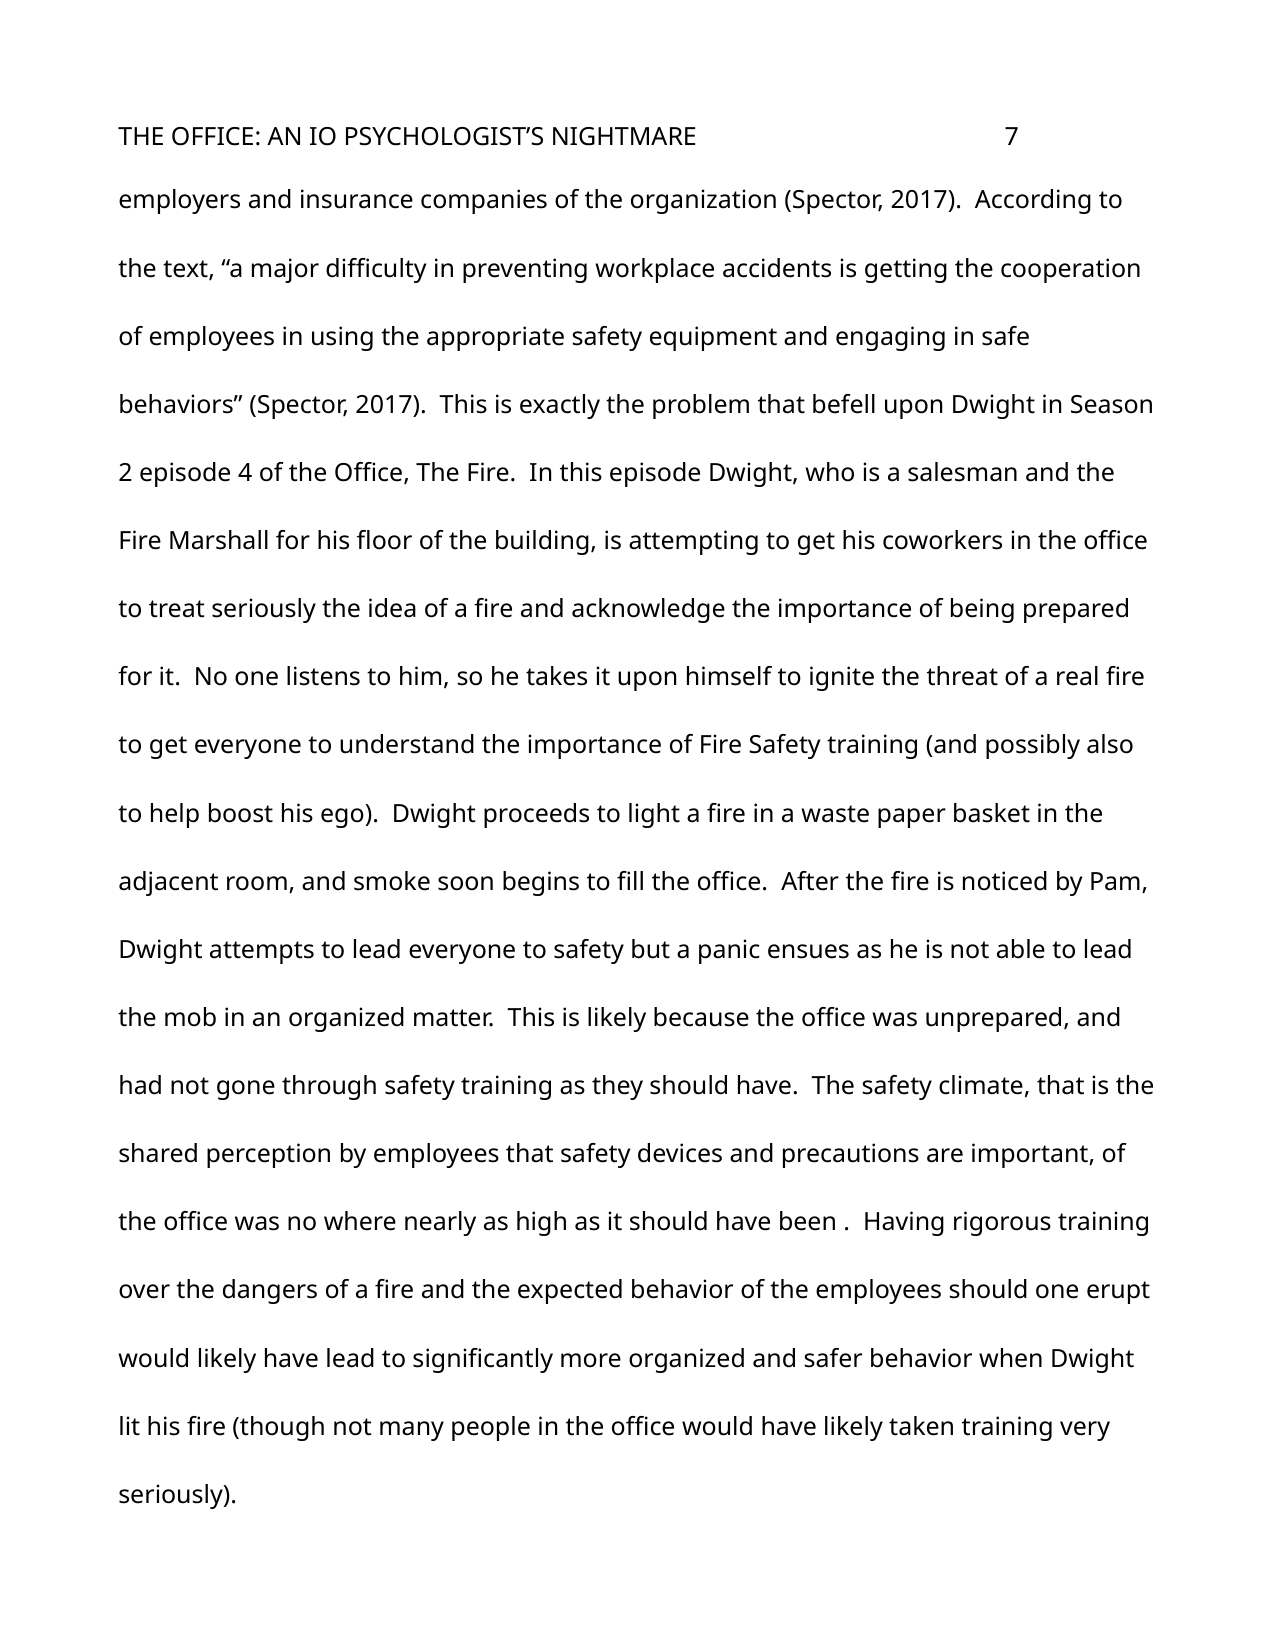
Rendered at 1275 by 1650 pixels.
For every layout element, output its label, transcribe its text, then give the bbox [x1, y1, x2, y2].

text employers and insurance companies of the organization (Spector, 2017). According to the text, “a major difficulty in preventing workplace accidents is getting the cooperation of employees in using the appropriate safety equipment and engaging in safe behaviors” (Spector, 2017). This is exactly the problem that befell upon Dwight in Season 2 episode 4 of the Office, The Fire. In this episode Dwight, who is a salesman and the Fire Marshall for his floor of the building, is attempting to get his coworkers in the office to treat seriously the idea of a fire and acknowledge the importance of being prepared for it. No one listens to him, so he takes it upon himself to ignite the threat of a real fire to get everyone to understand the importance of Fire Safety training (and possibly also to help boost his ego). Dwight proceeds to light a fire in a waste paper basket in the adjacent room, and smoke soon begins to fill the office. After the fire is noticed by Pam, Dwight attempts to lead everyone to safety but a panic ensues as he is not able to lead the mob in an organized matter. This is likely because the office was unprepared, and had not gone through safety training as they should have. The safety climate, that is the shared perception by employees that safety devices and precautions are important, of the office was no where nearly as high as it should have been . Having rigorous training over the dangers of a fire and the expected behavior of the employees should one erupt would likely have lead to significantly more organized and safer behavior when Dwight lit his fire (though not many people in the office would have likely taken training very seriously). [118, 182, 1157, 1511]
